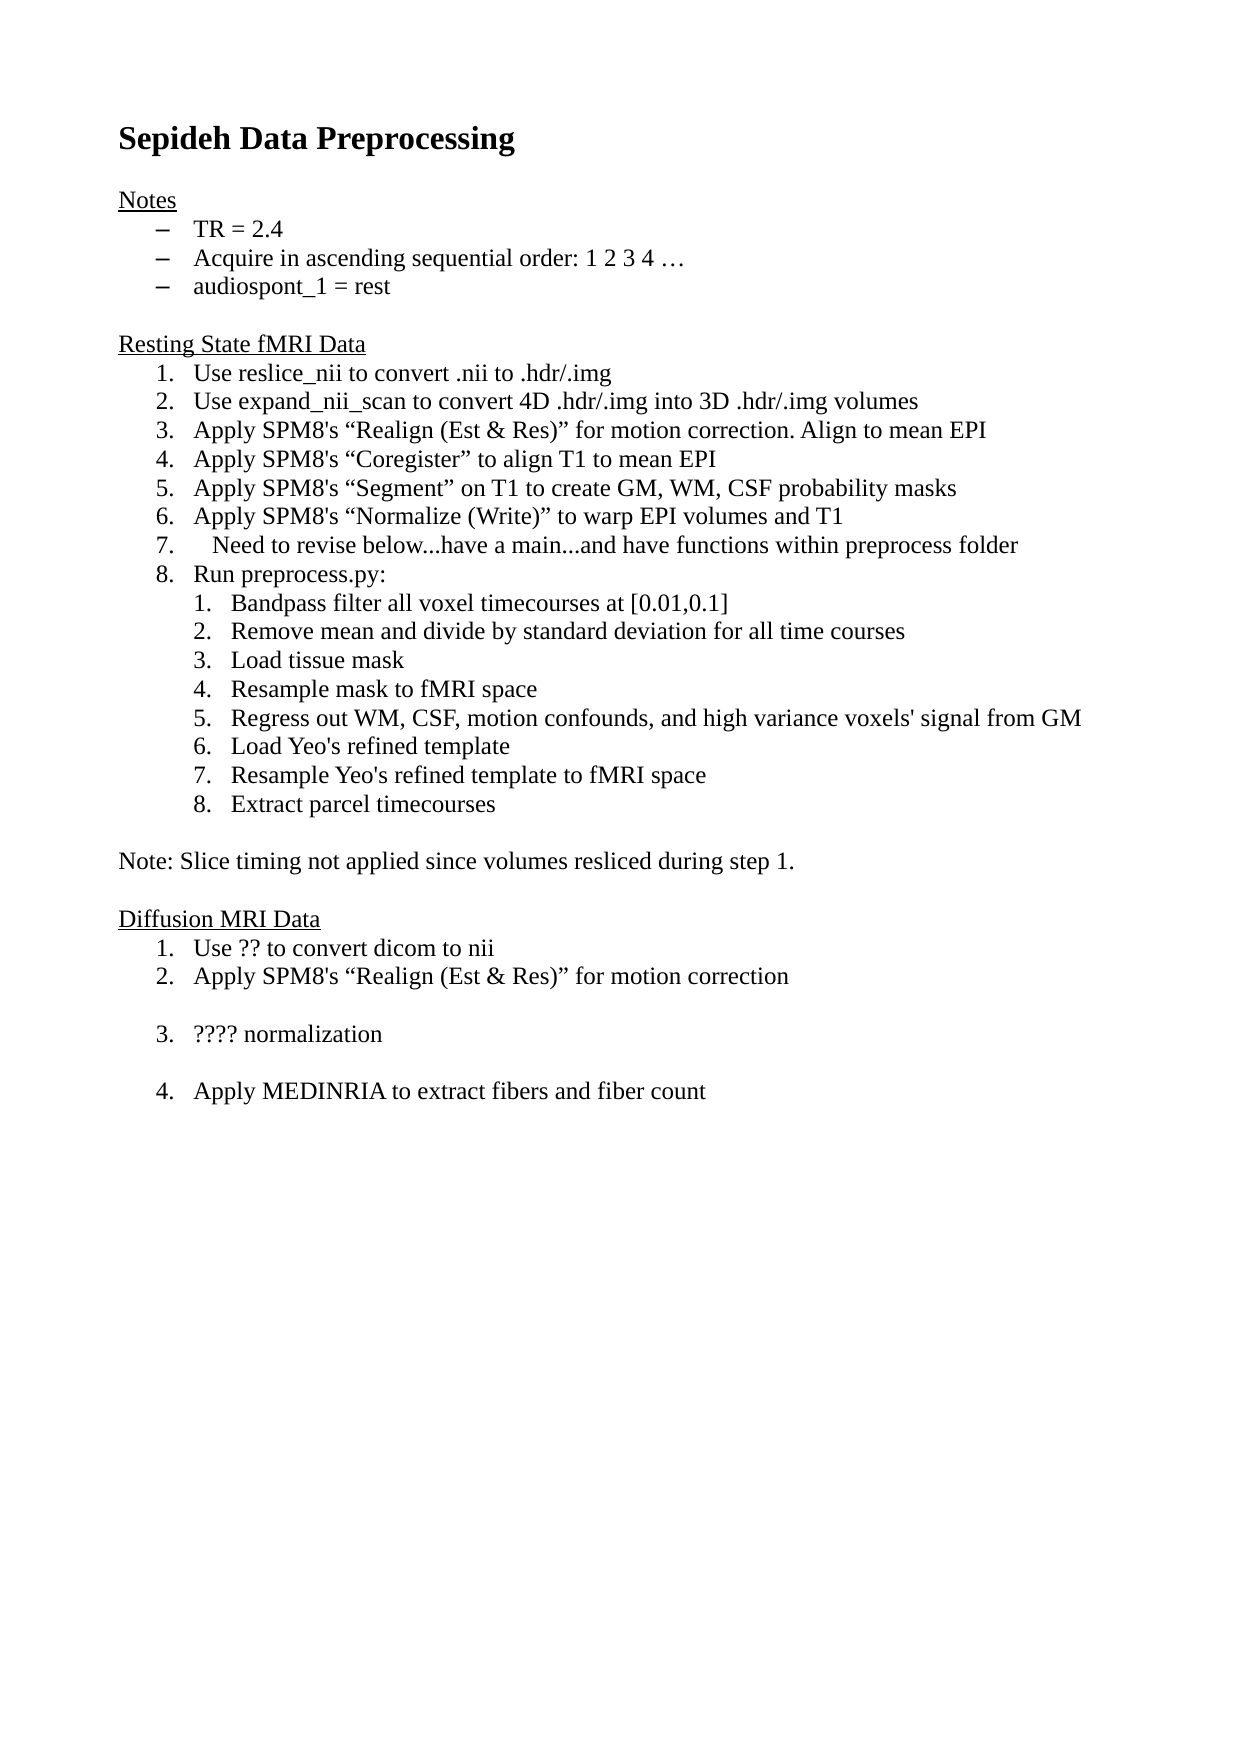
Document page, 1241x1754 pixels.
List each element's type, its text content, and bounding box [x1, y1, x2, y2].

text Sepideh Data Preprocessing [118, 118, 1122, 156]
list Apply SPM8's “Realign (Est & Res)” for motion correction. Align to mean EPI [156, 415, 1122, 444]
list Load Yeo's refined template [193, 731, 1122, 760]
list Need to revise below...have a main...and have functions within preprocess folder [156, 530, 1122, 559]
text Note: Slice timing not applied since volumes resliced during step 1. [118, 846, 1122, 875]
list Extract parcel timecourses [193, 789, 1122, 818]
list Apply MEDINRIA to extract fibers and fiber count [156, 1076, 1122, 1105]
list Use ?? to convert dicom to nii [156, 933, 1122, 961]
list Use reslice_nii to convert .nii to .hdr/.img [156, 358, 1122, 386]
list Resample mask to fMRI space [193, 674, 1122, 703]
text Diffusion MRI Data [118, 904, 1122, 933]
list ???? normalization [156, 1019, 1122, 1048]
list Remove mean and divide by standard deviation for all time courses [193, 616, 1122, 645]
list Resample Yeo's refined template to fMRI space [193, 760, 1122, 789]
list Bandpass filter all voxel timecourses at [0.01,0.1] [193, 588, 1122, 616]
text Notes [118, 185, 1122, 214]
list Acquire in ascending sequential order: 1 2 3 4 … [156, 243, 1122, 271]
list Apply SPM8's “Realign (Est & Res)” for motion correction [156, 961, 1122, 990]
list audiospont_1 = rest [156, 271, 1122, 300]
list Apply SPM8's “Normalize (Write)” to warp EPI volumes and T1 [156, 501, 1122, 530]
list Run preprocess.py: [156, 559, 1122, 588]
list Load tissue mask [193, 645, 1122, 674]
list Regress out WM, CSF, motion confounds, and high variance voxels' signal from GM [193, 703, 1122, 731]
list Apply SPM8's “Segment” on T1 to create GM, WM, CSF probability masks [156, 473, 1122, 501]
list Apply SPM8's “Coregister” to align T1 to mean EPI [156, 444, 1122, 473]
text Resting State fMRI Data [118, 329, 1122, 358]
list TR = 2.4 [156, 214, 1122, 243]
list Use expand_nii_scan to convert 4D .hdr/.img into 3D .hdr/.img volumes [156, 386, 1122, 415]
